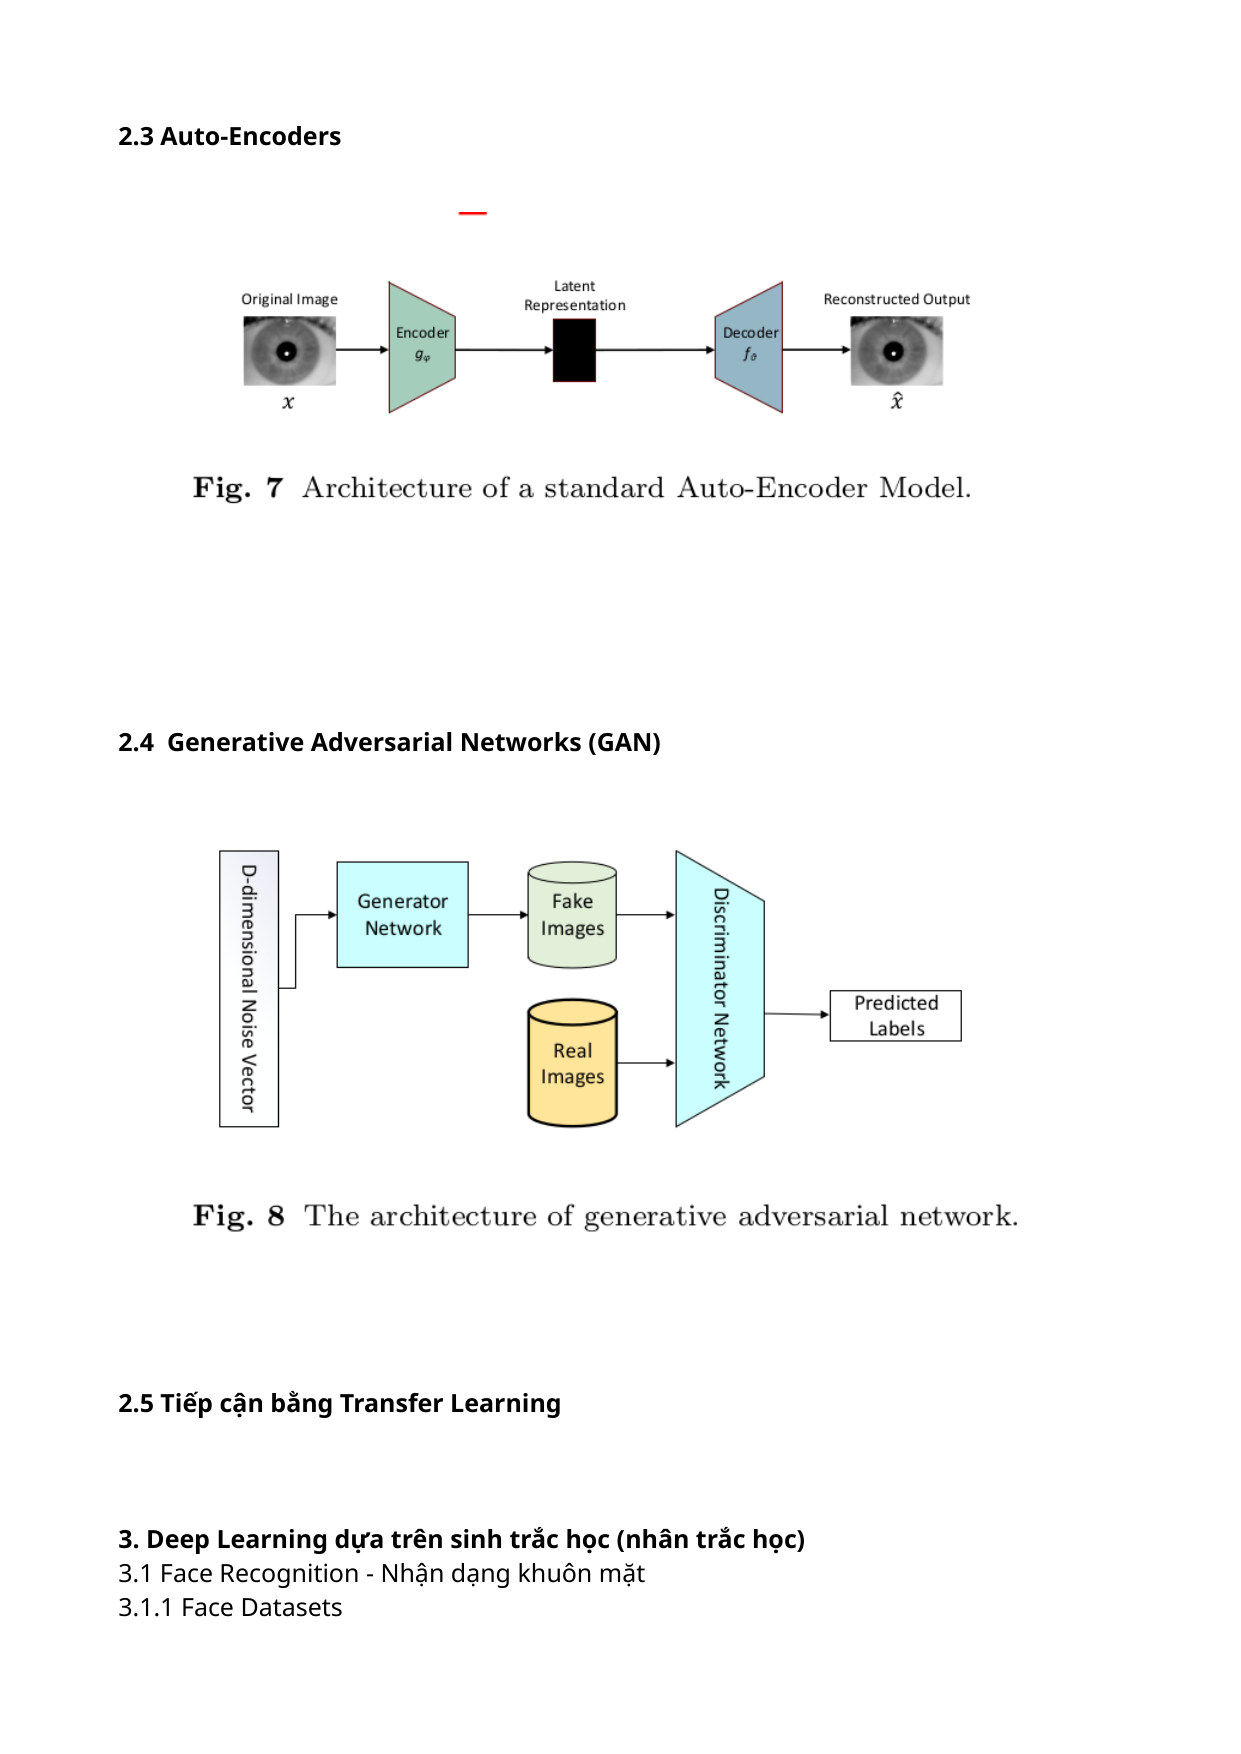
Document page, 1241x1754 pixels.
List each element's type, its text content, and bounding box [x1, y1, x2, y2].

text 3. Deep Learning dựa trên sinh trắc học (nhân trắc học) [118, 1522, 1122, 1556]
picture [160, 212, 1055, 520]
text 3.1.1 Face Datasets [118, 1590, 1122, 1624]
text 2.4 Generative Adversarial Networks (GAN) [118, 724, 1122, 758]
text 2.3 Auto-Encoders [118, 118, 1122, 152]
text 3.1 Face Recognition - Nhận dạng khuôn mặt [118, 1556, 1122, 1590]
text 2.5 Tiếp cận bằng Transfer Learning [118, 1385, 1122, 1419]
picture [185, 826, 1055, 1250]
